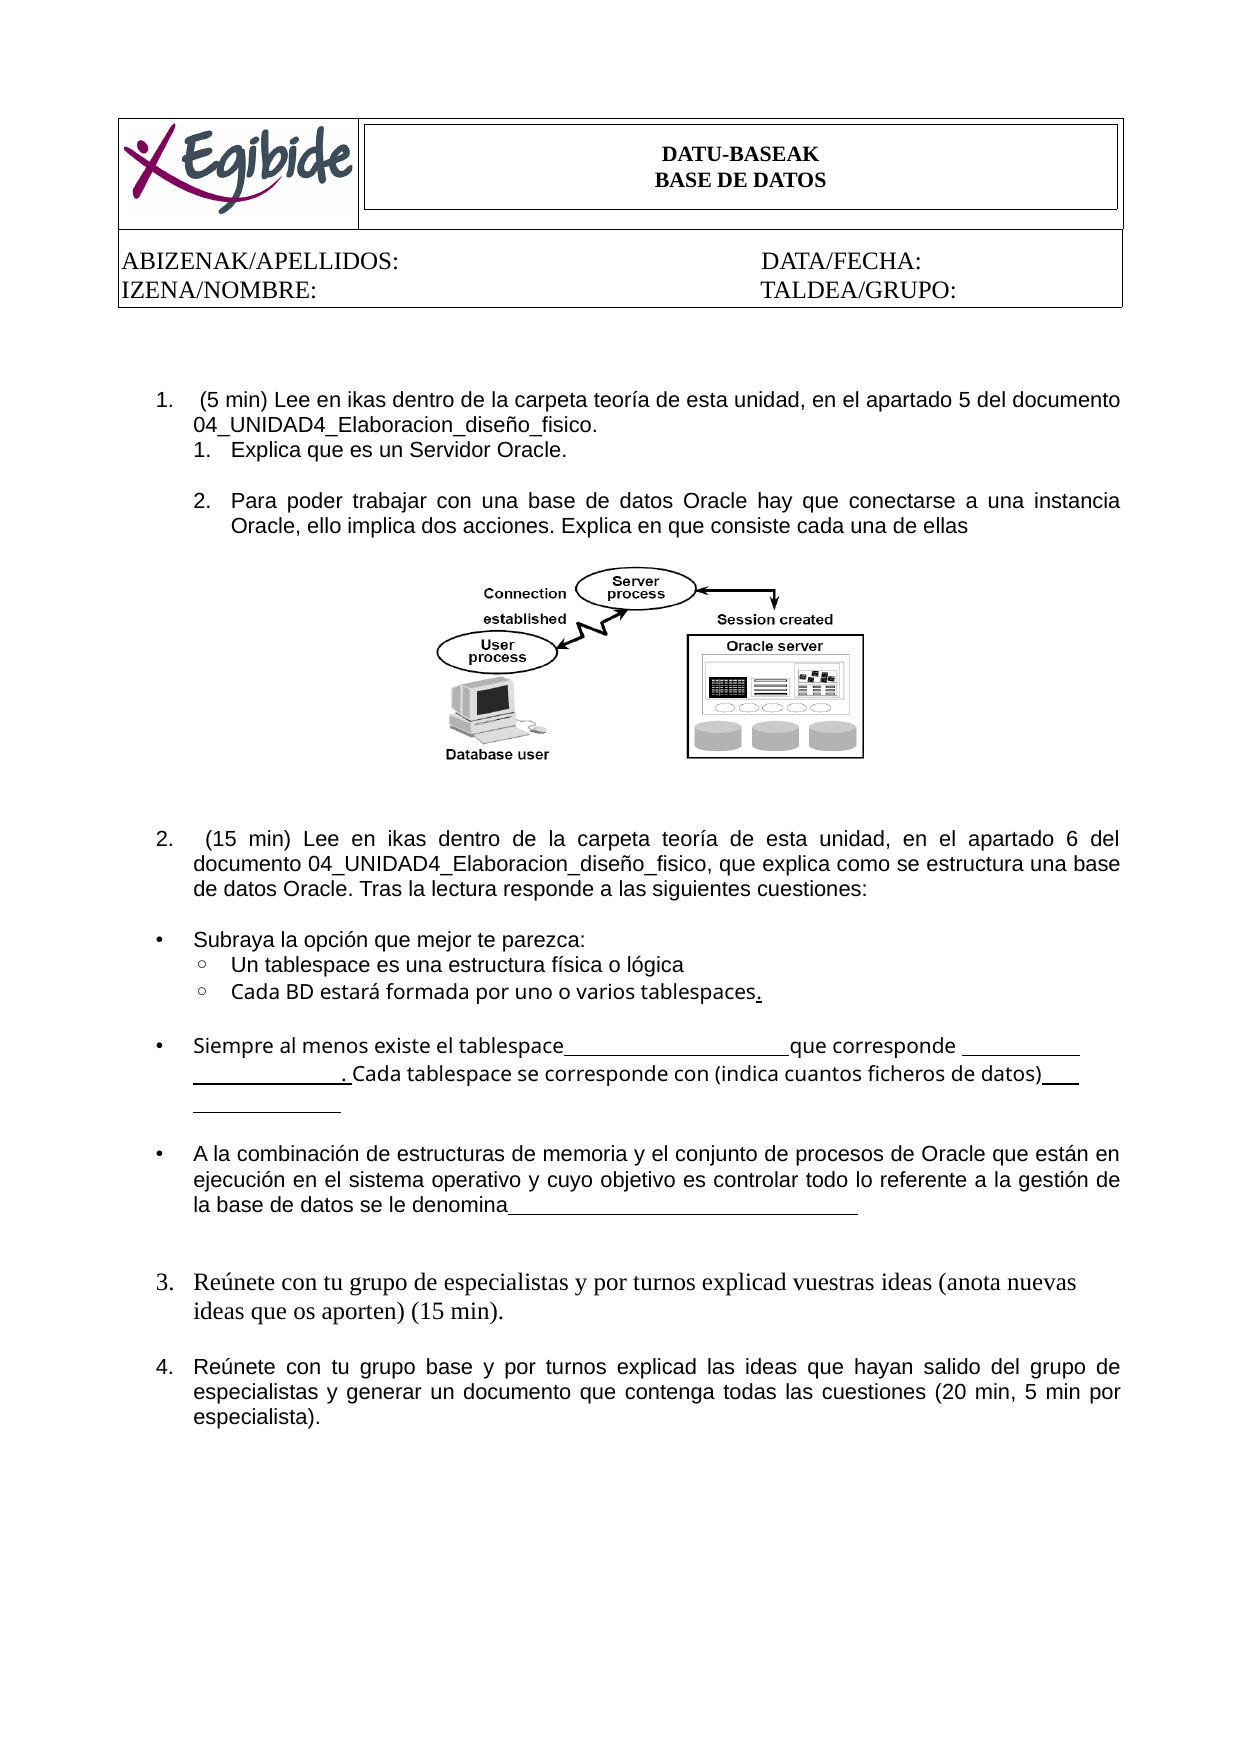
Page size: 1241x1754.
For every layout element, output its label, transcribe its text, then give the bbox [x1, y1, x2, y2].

list (15 min) Lee en ikas dentro de la carpeta teoría de esta unidad, en el apartado 6 del documento 04_UNIDAD4_Elaboracion_diseño_fisico, que explica como se estructura una base de datos Oracle. Tras la lectura responde a las siguientes cuestiones: [156, 826, 1122, 901]
list Reúnete con tu grupo base y por turnos explicad las ideas que hayan salido del grupo de especialistas y generar un documento que contenga todas las cuestiones (20 min, 5 min por especialista). [156, 1353, 1122, 1429]
list Reúnete con tu grupo de especialistas y por turnos explicad vuestras ideas (anota nuevas ideas que os aporten) (15 min). [156, 1267, 1122, 1325]
list (5 min) Lee en ikas dentro de la carpeta teoría de esta unidad, en el apartado 5 del documento 04_UNIDAD4_Elaboracion_diseño_fisico. [156, 387, 1122, 437]
picture [123, 123, 353, 214]
list Siempre al menos existe el tablespace que corresponde . Cada tablespace se corresponde con (indica cuantos ficheros de datos) [156, 1031, 1122, 1116]
list Para poder trabajar con una base de datos Oracle hay que conectarse a una instancia Oracle, ello implica dos acciones. Explica en que consiste cada una de ellas [193, 488, 1122, 538]
list Subraya la opción que mejor te parezca: [156, 927, 1122, 952]
list Explica que es un Servidor Oracle. [193, 437, 1122, 462]
picture [434, 556, 873, 776]
list A la combinación de estructuras de memoria y el conjunto de procesos de Oracle que están en ejecución en el sistema operativo y cuyo objetivo es controlar todo lo referente a la gestión de la base de datos se le denomina [156, 1141, 1122, 1217]
list Un tablespace es una estructura física o lógica [193, 952, 1122, 977]
list Cada BD estará formada por uno o varios tablespaces. [193, 977, 1122, 1006]
